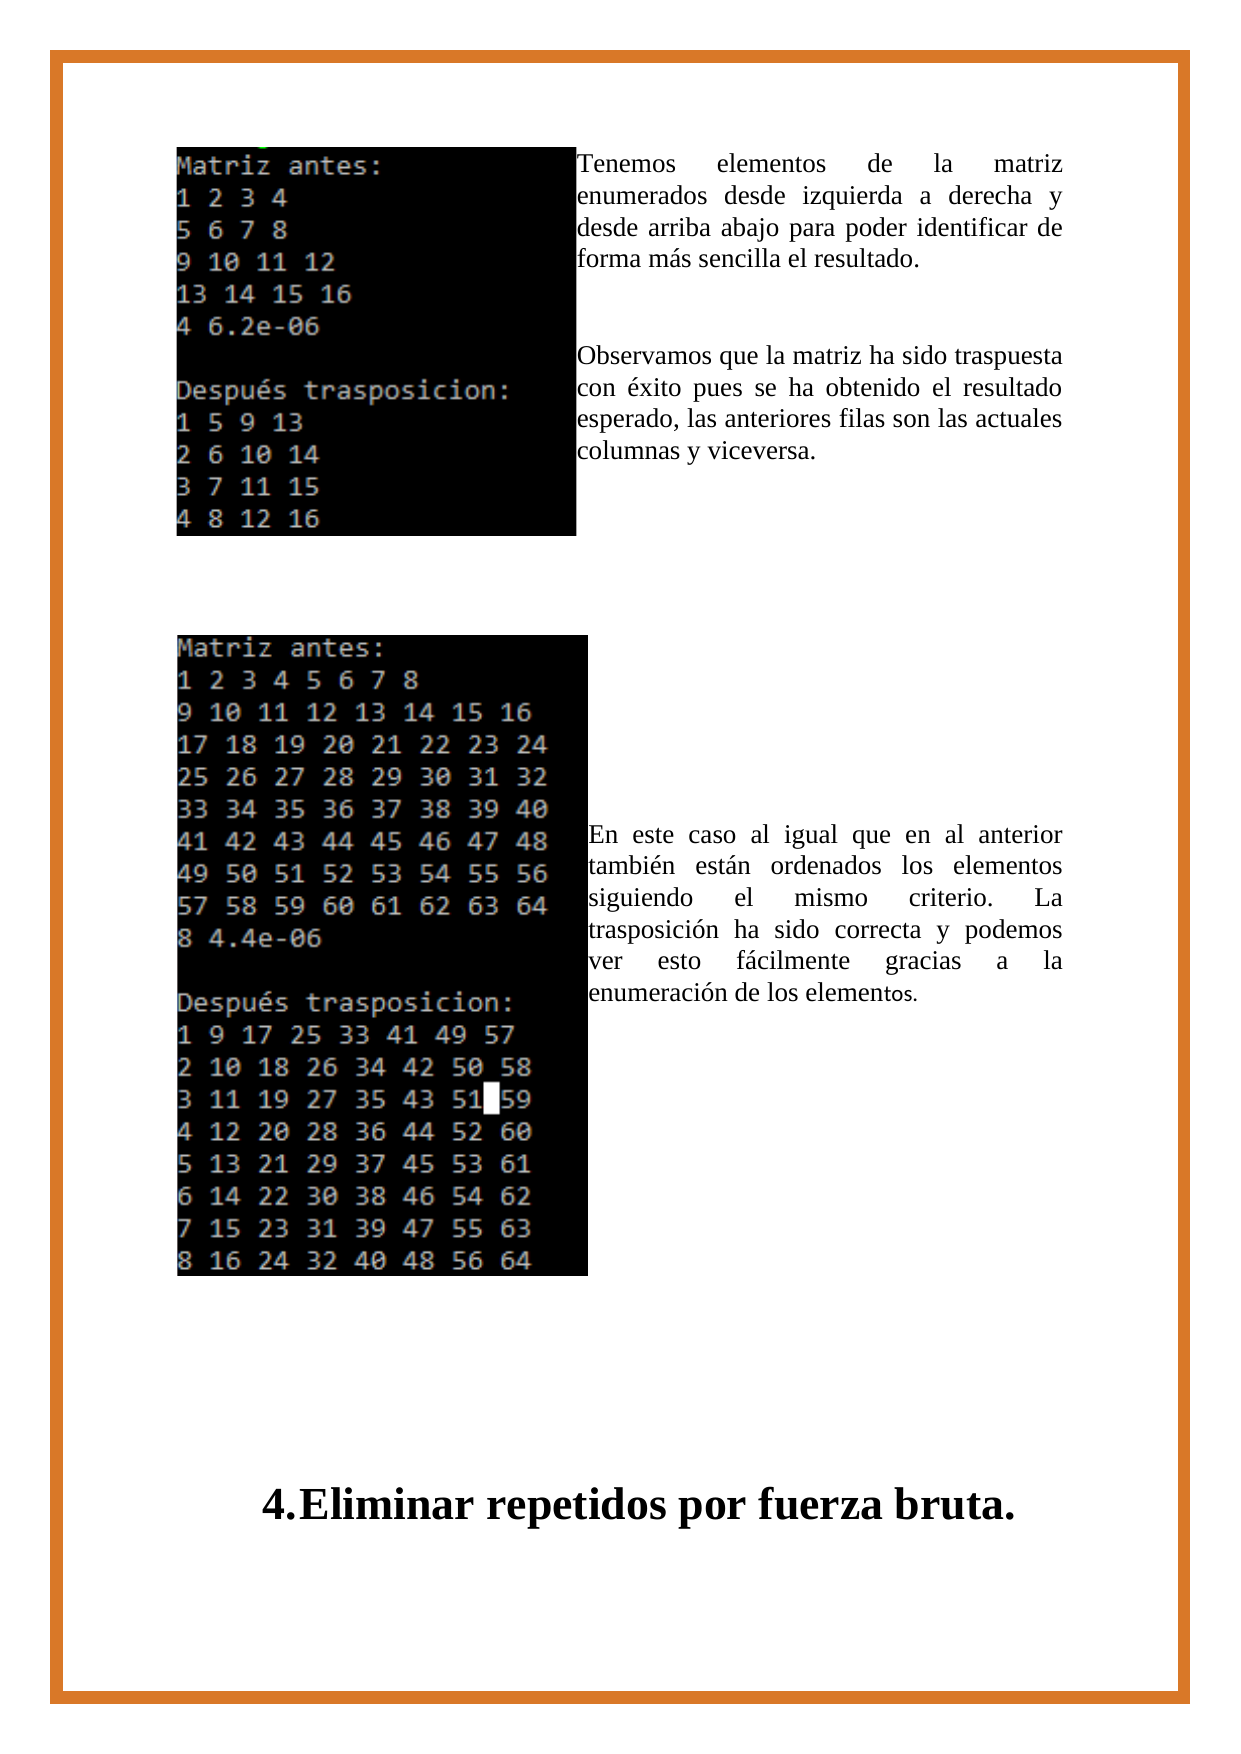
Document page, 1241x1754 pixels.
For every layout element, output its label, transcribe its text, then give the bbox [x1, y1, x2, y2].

list Eliminar repetidos por fuerza bruta. [215, 1477, 1063, 1529]
text Observamos que la matriz ha sido traspuesta con éxito pues se ha obtenido el resultado esperado, las anteriores filas son las actuales columnas y viceversa. [577, 339, 1063, 465]
text Tenemos elementos de la matriz enumerados desde izquierda a derecha y desde arriba abajo para poder identificar de forma más sencilla el resultado. [577, 148, 1063, 274]
text En este caso al igual que en al anterior también están ordenados los elementos siguiendo el mismo criterio. La trasposición ha sido correcta y podemos ver esto fácilmente gracias a la enumeración de los elementos. [588, 818, 1063, 1007]
